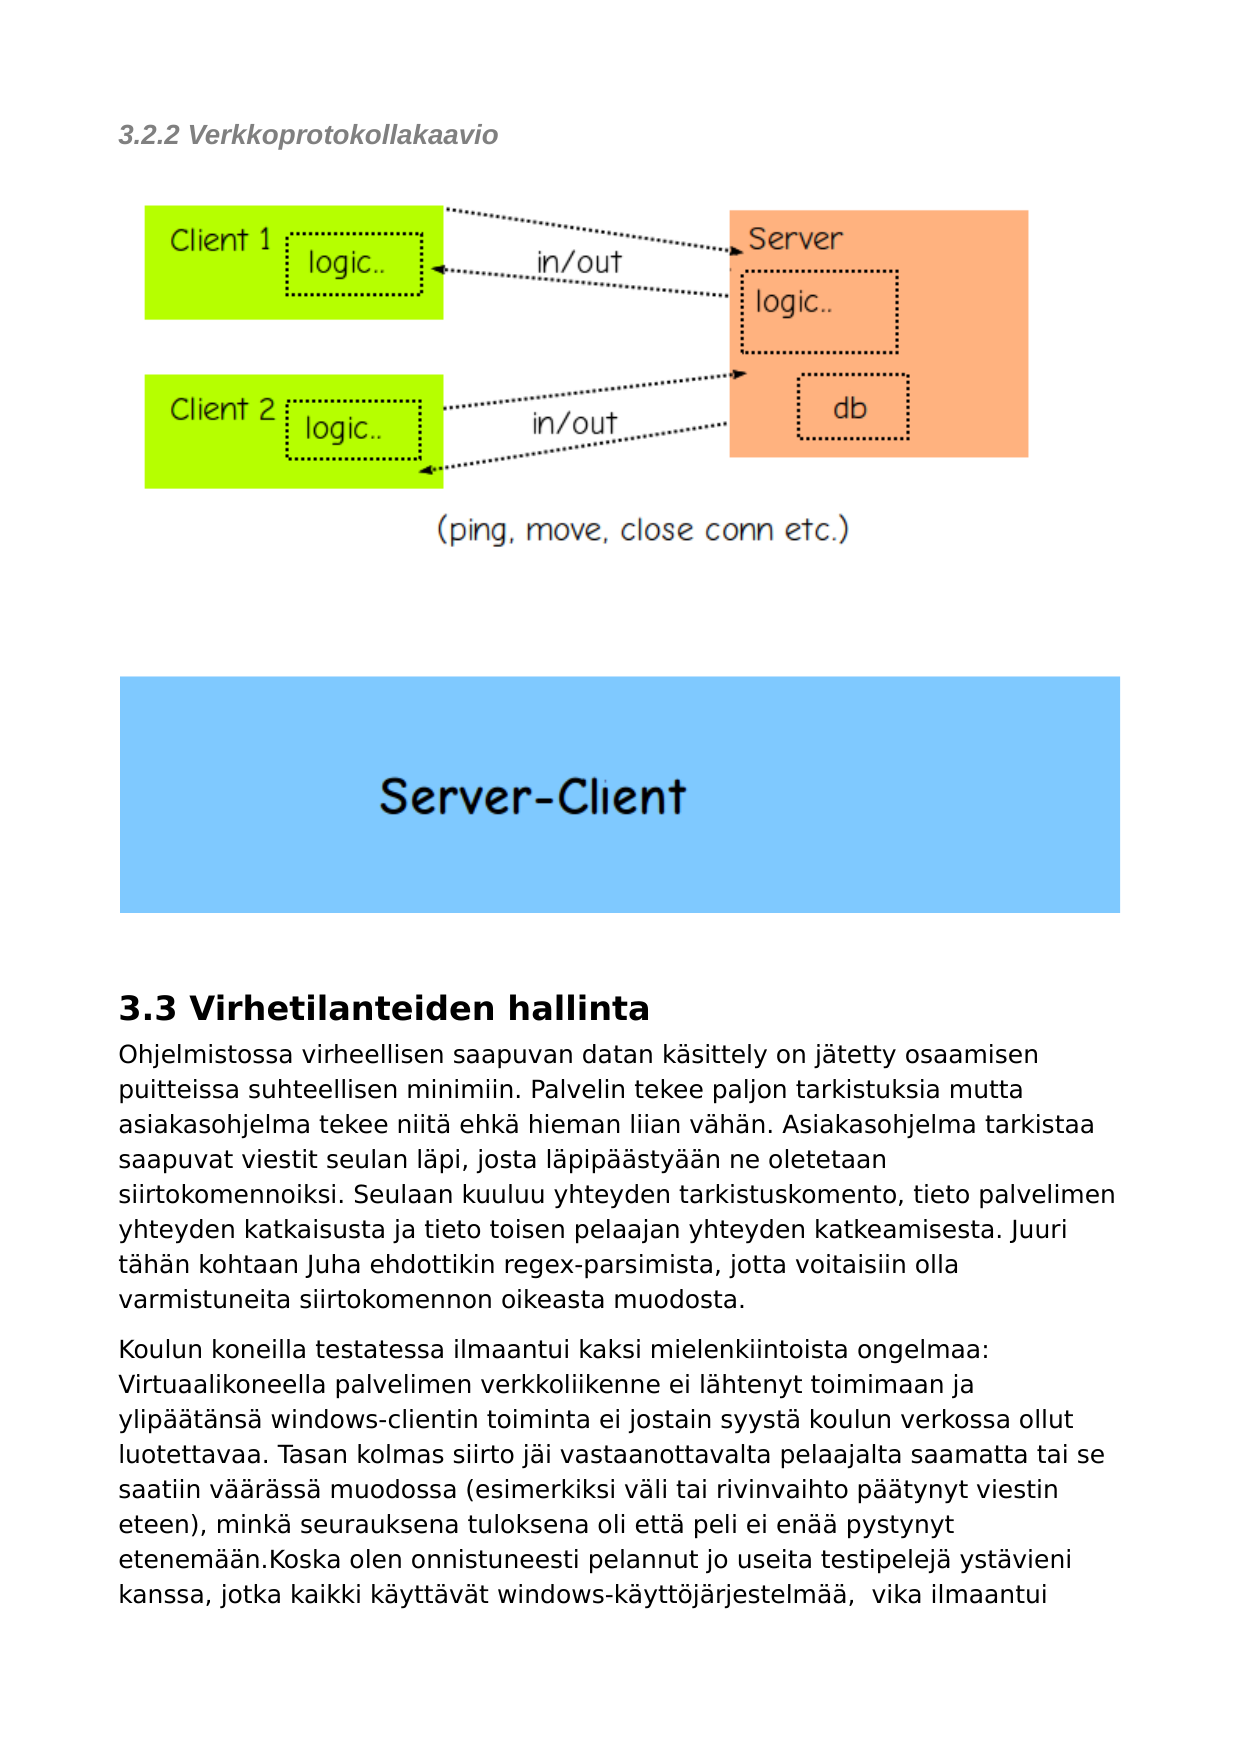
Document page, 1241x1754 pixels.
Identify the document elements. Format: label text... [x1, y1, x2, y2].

subtitle 3.3 Virhetilanteiden hallinta [118, 989, 1122, 1028]
text Koulun koneilla testatessa ilmaantui kaksi mielenkiintoista ongelmaa: Virtuaalikoneella palvelimen verkkoliikenne ei lähtenyt toimimaan ja ylipäätänsä windows-clientin toiminta ei jostain syystä koulun verkossa ollut luotettavaa. Tasan kolmas siirto jäi vastaanottavalta pelaajalta saamatta tai se saatiin väärässä muodossa (esimerkiksi väli tai rivinvaihto päätynyt viestin eteen), minkä seurauksena tuloksena oli että peli ei enää pystynyt etenemään.Koska olen onnistuneesti pelannut jo useita testipelejä ystävieni kanssa, jotka kaikki käyttävät windows-käyttöjärjestelmää, vika ilmaantui [118, 1335, 1122, 1609]
text Ohjelmistossa virheellisen saapuvan datan käsittely on jätetty osaamisen puitteissa suhteellisen minimiin. Palvelin tekee paljon tarkistuksia mutta asiakasohjelma tekee niitä ehkä hieman liian vähän. Asiakasohjelma tarkistaa saapuvat viestit seulan läpi, josta läpipäästyään ne oletetaan siirtokomennoiksi. Seulaan kuuluu yhteyden tarkistuskomento, tieto palvelimen yhteyden katkaisusta ja tieto toisen pelaajan yhteyden katkeamisesta. Juuri tähän kohtaan Juha ehdottikin regex-parsimista, jotta voitaisiin olla varmistuneita siirtokomennon oikeasta muodosta. [118, 1040, 1122, 1314]
subtitle 3.2.2 Verkkoprotokollakaavio [118, 118, 1122, 150]
picture [120, 162, 1121, 913]
